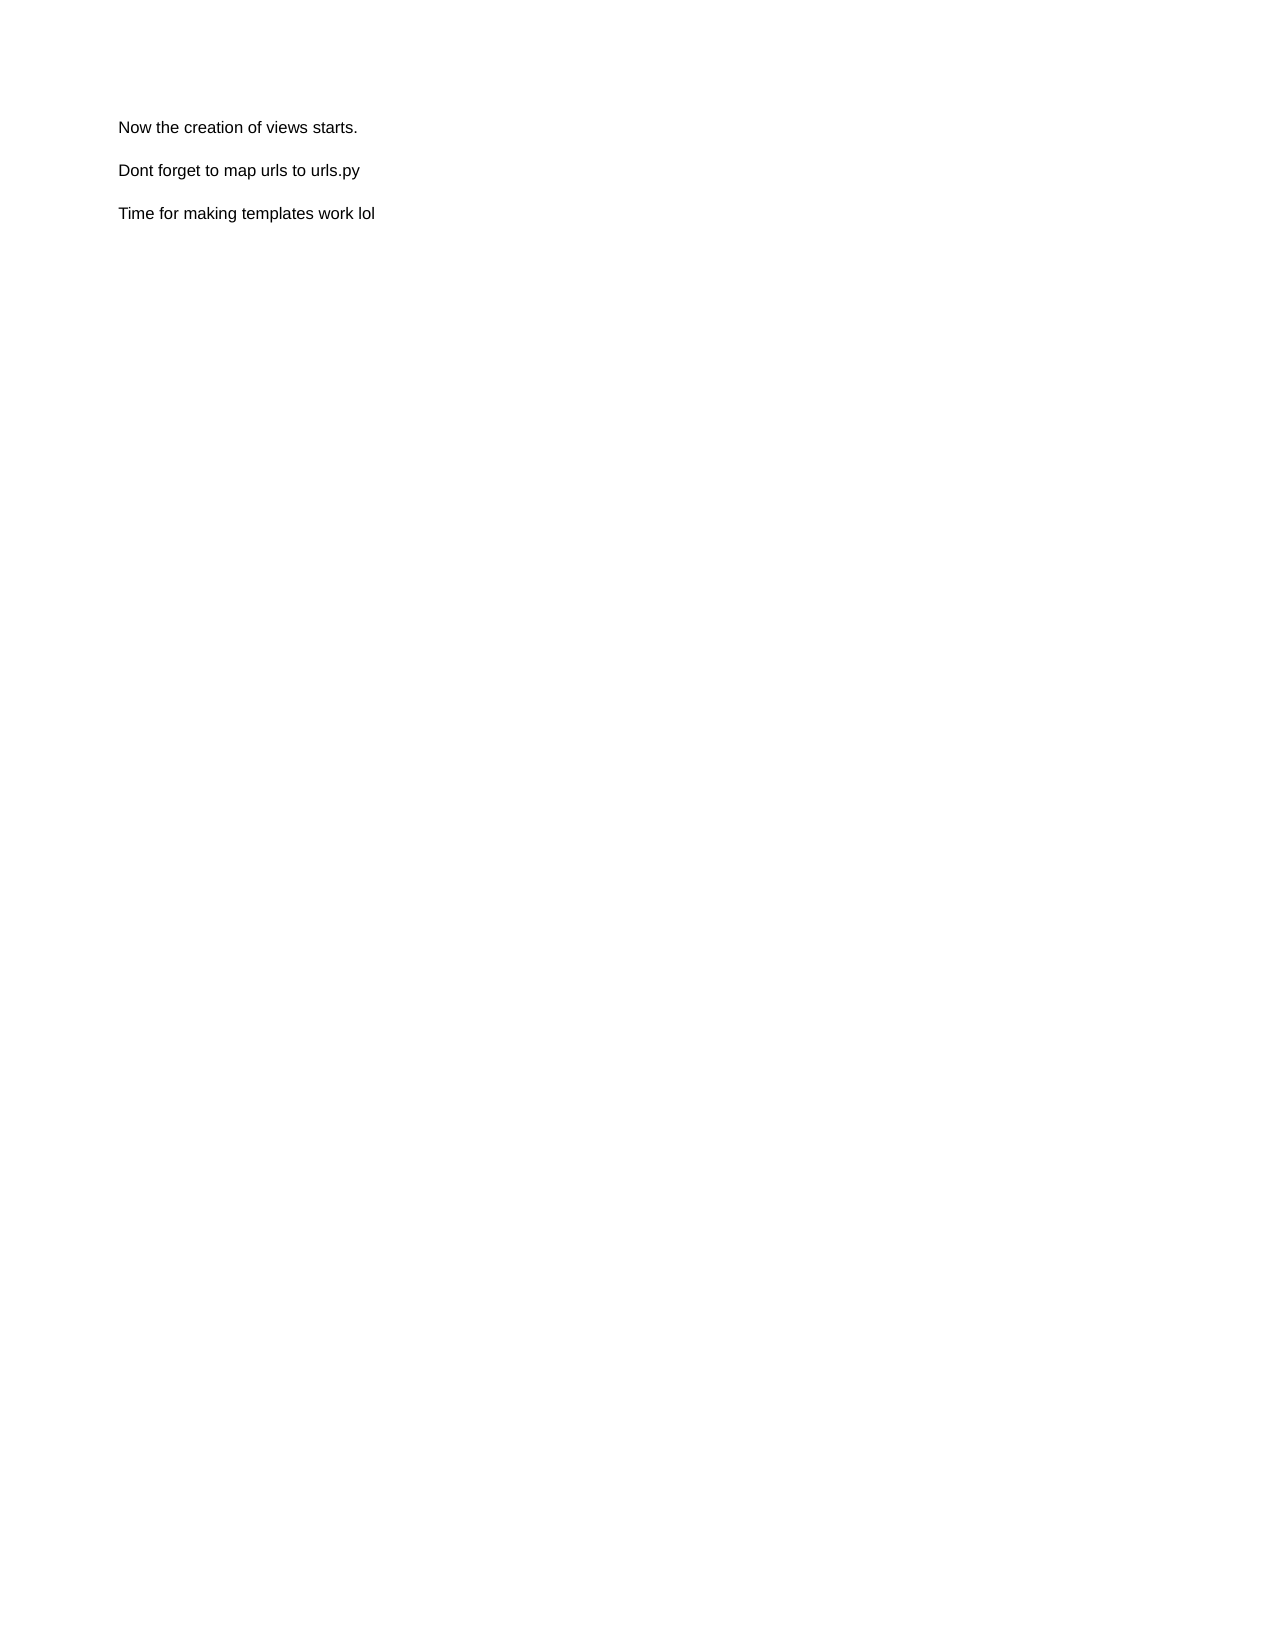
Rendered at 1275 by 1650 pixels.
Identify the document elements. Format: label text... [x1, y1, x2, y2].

text Now the creation of views starts. [118, 118, 1157, 137]
text Dont forget to map urls to urls.py [118, 161, 1157, 180]
text Time for making templates work lol [118, 204, 1157, 223]
